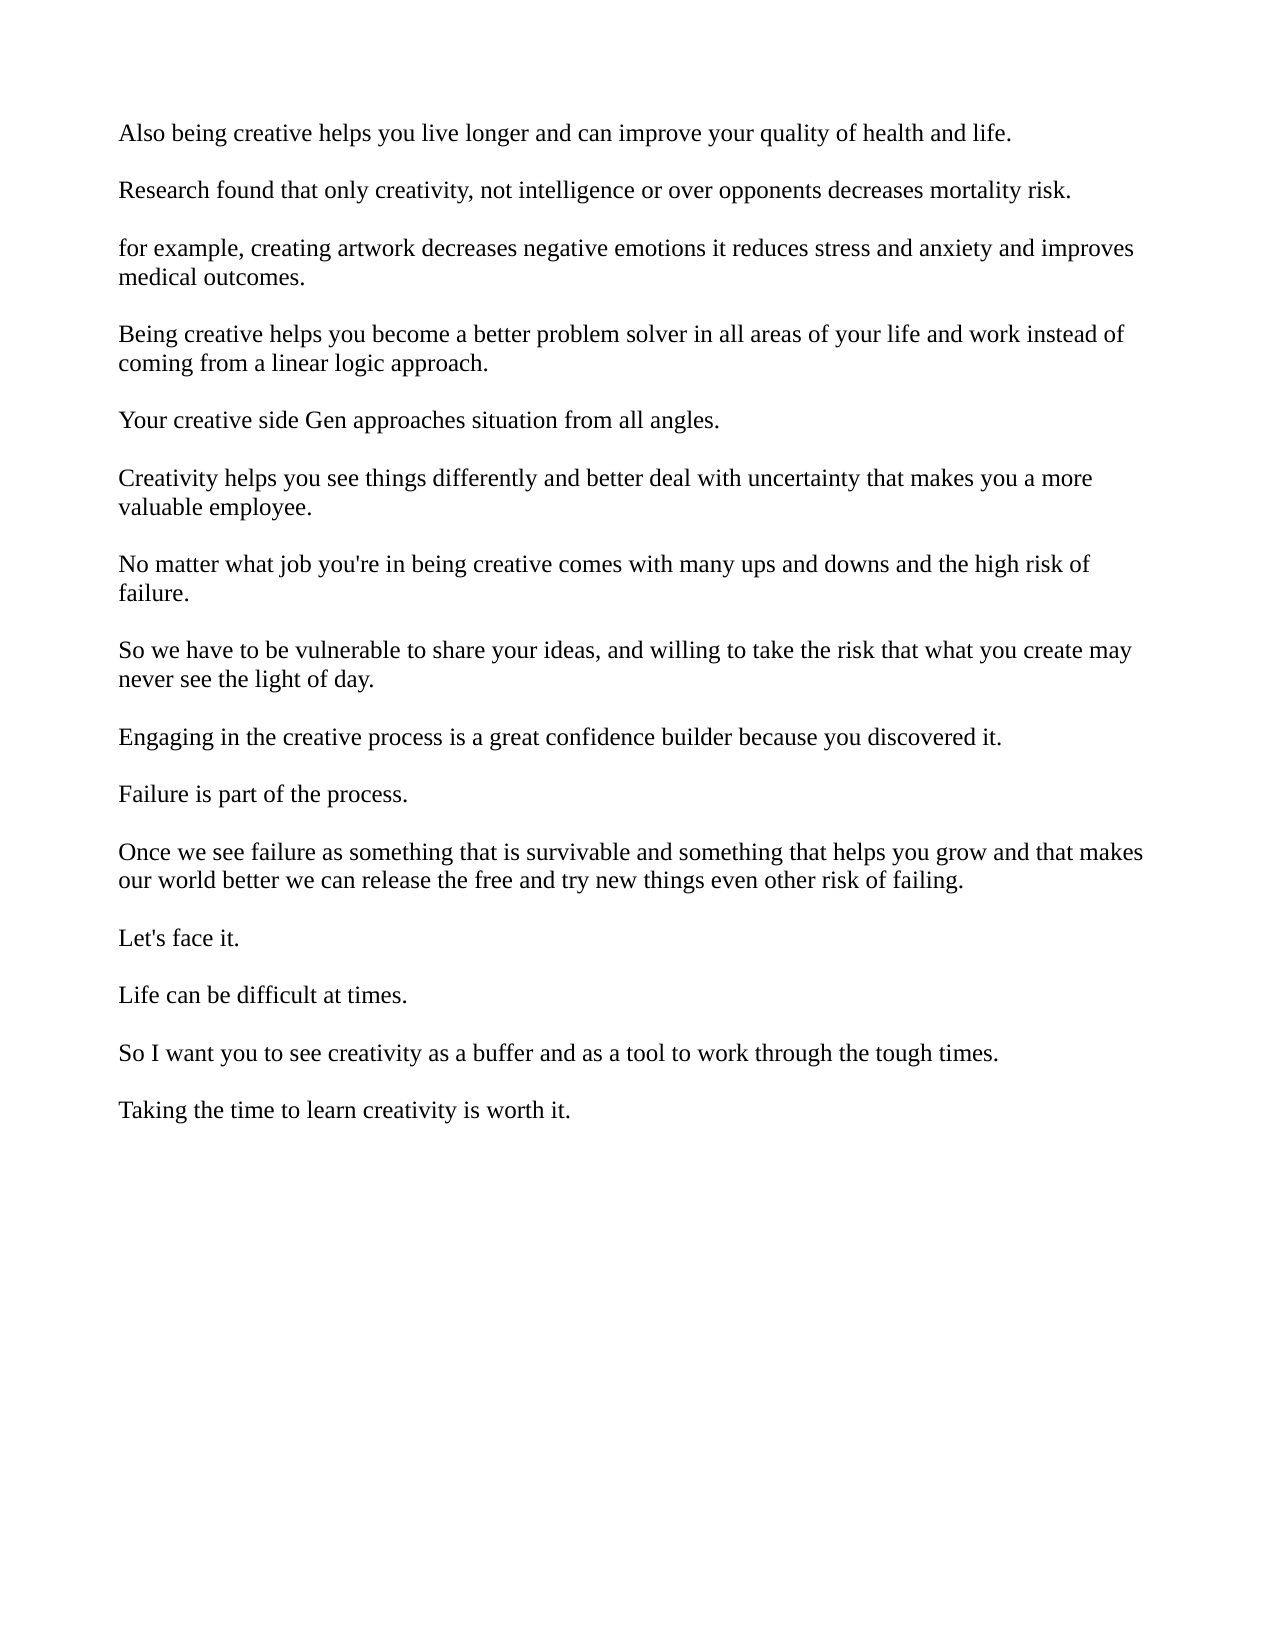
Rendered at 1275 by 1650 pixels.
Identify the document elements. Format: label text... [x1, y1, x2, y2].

text Research found that only creativity, not intelligence or over opponents decreases mortality risk. [118, 176, 1157, 204]
text Life can be difficult at times. [118, 981, 1157, 1009]
text Failure is part of the process. [118, 779, 1157, 808]
text Let's face it. [118, 923, 1157, 952]
text Once we see failure as something that is survivable and something that helps you grow and that makes our world better we can release the free and try new things even other risk of failing. [118, 837, 1157, 894]
text No matter what job you're in being creative comes with many ups and downs and the high risk of failure. [118, 549, 1157, 607]
text Also being creative helps you live longer and can improve your quality of health and life. [118, 118, 1157, 147]
text Engaging in the creative process is a great confidence builder because you discovered it. [118, 722, 1157, 751]
text for example, creating artwork decreases negative emotions it reduces stress and anxiety and improves medical outcomes. [118, 233, 1157, 291]
text So I want you to see creativity as a buffer and as a tool to work through the tough times. [118, 1038, 1157, 1067]
text So we have to be vulnerable to share your ideas, and willing to take the risk that what you create may never see the light of day. [118, 636, 1157, 693]
text Being creative helps you become a better problem solver in all areas of your life and work instead of coming from a linear logic approach. [118, 319, 1157, 377]
text Your creative side Gen approaches situation from all angles. [118, 406, 1157, 434]
text Creativity helps you see things differently and better deal with uncertainty that makes you a more valuable employee. [118, 463, 1157, 521]
text Taking the time to learn creativity is worth it. [118, 1096, 1157, 1124]
